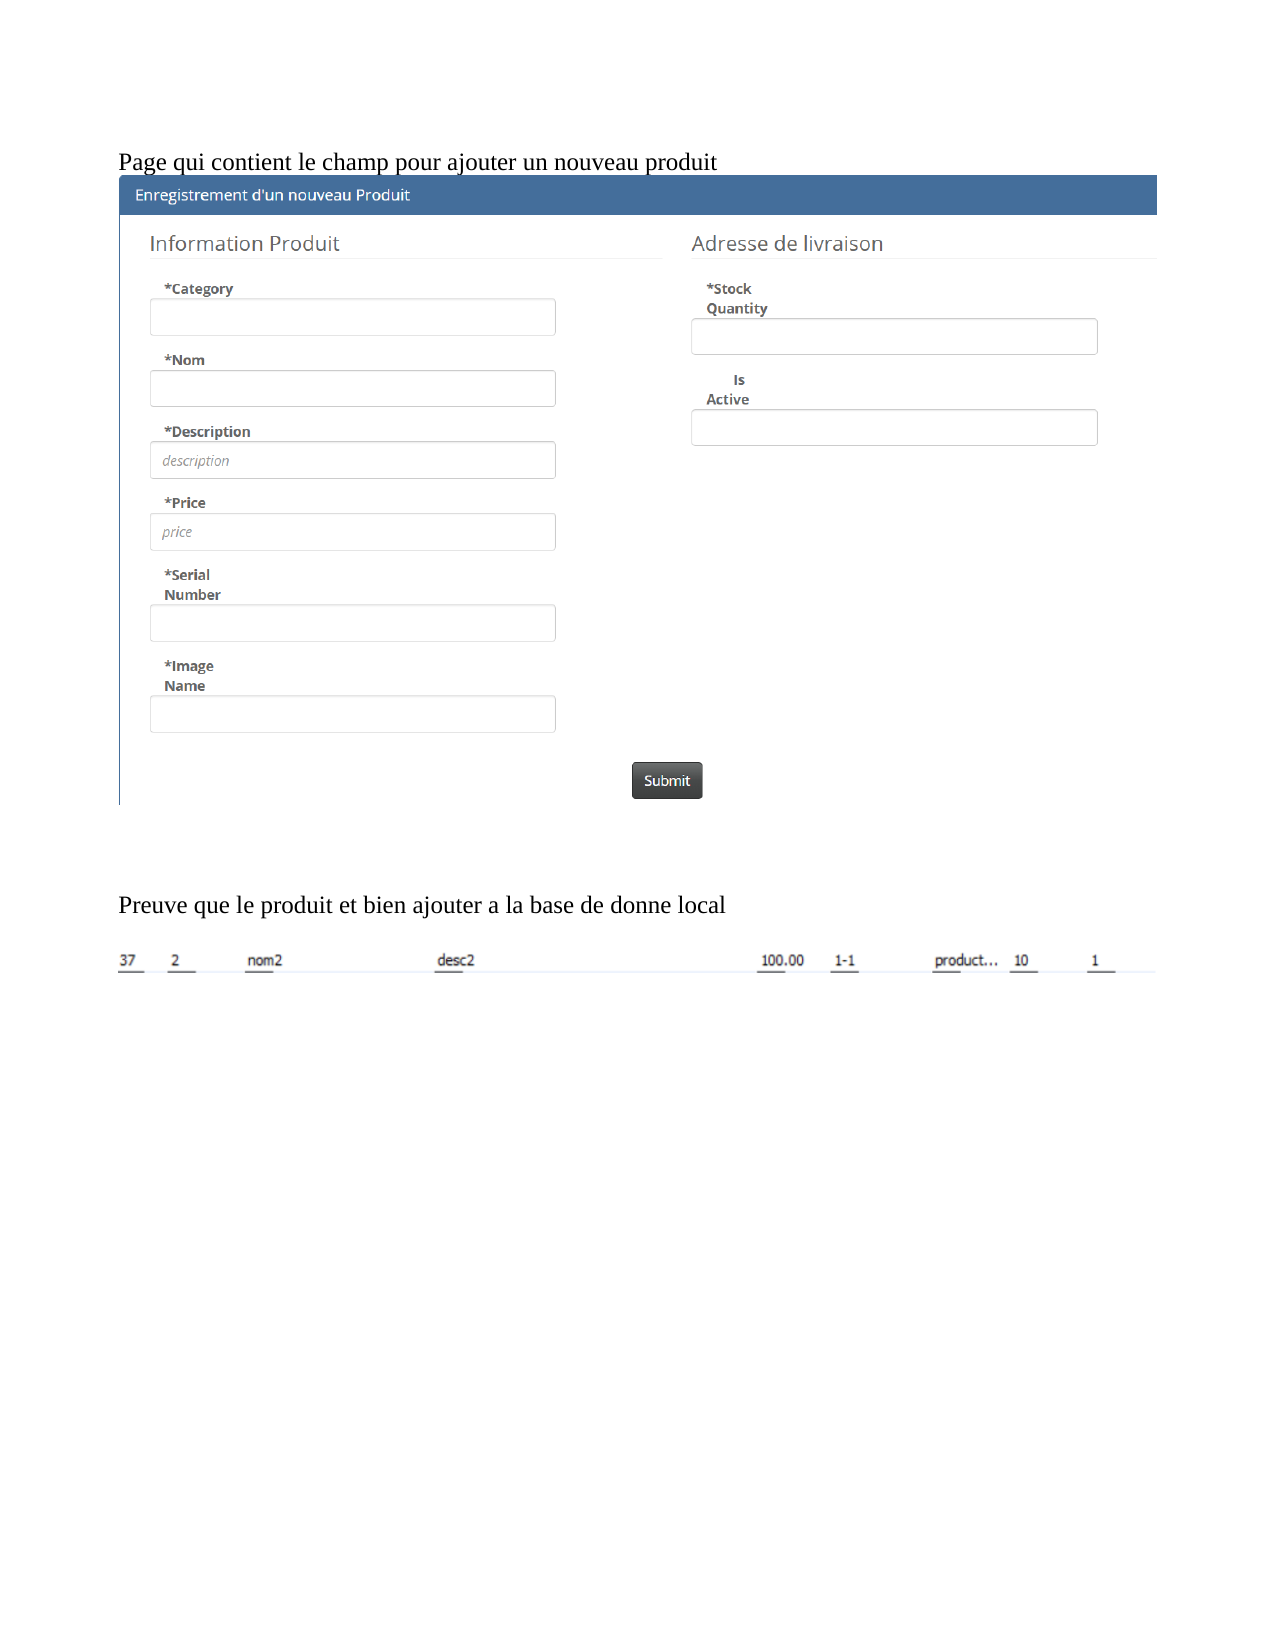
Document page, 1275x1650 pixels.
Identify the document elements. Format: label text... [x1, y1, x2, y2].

text Page qui contient le champ pour ajouter un nouveau produit [118, 147, 1157, 175]
picture [118, 175, 1157, 805]
picture [118, 947, 1157, 973]
text Preuve que le produit et bien ajouter a la base de donne local [118, 890, 1157, 919]
